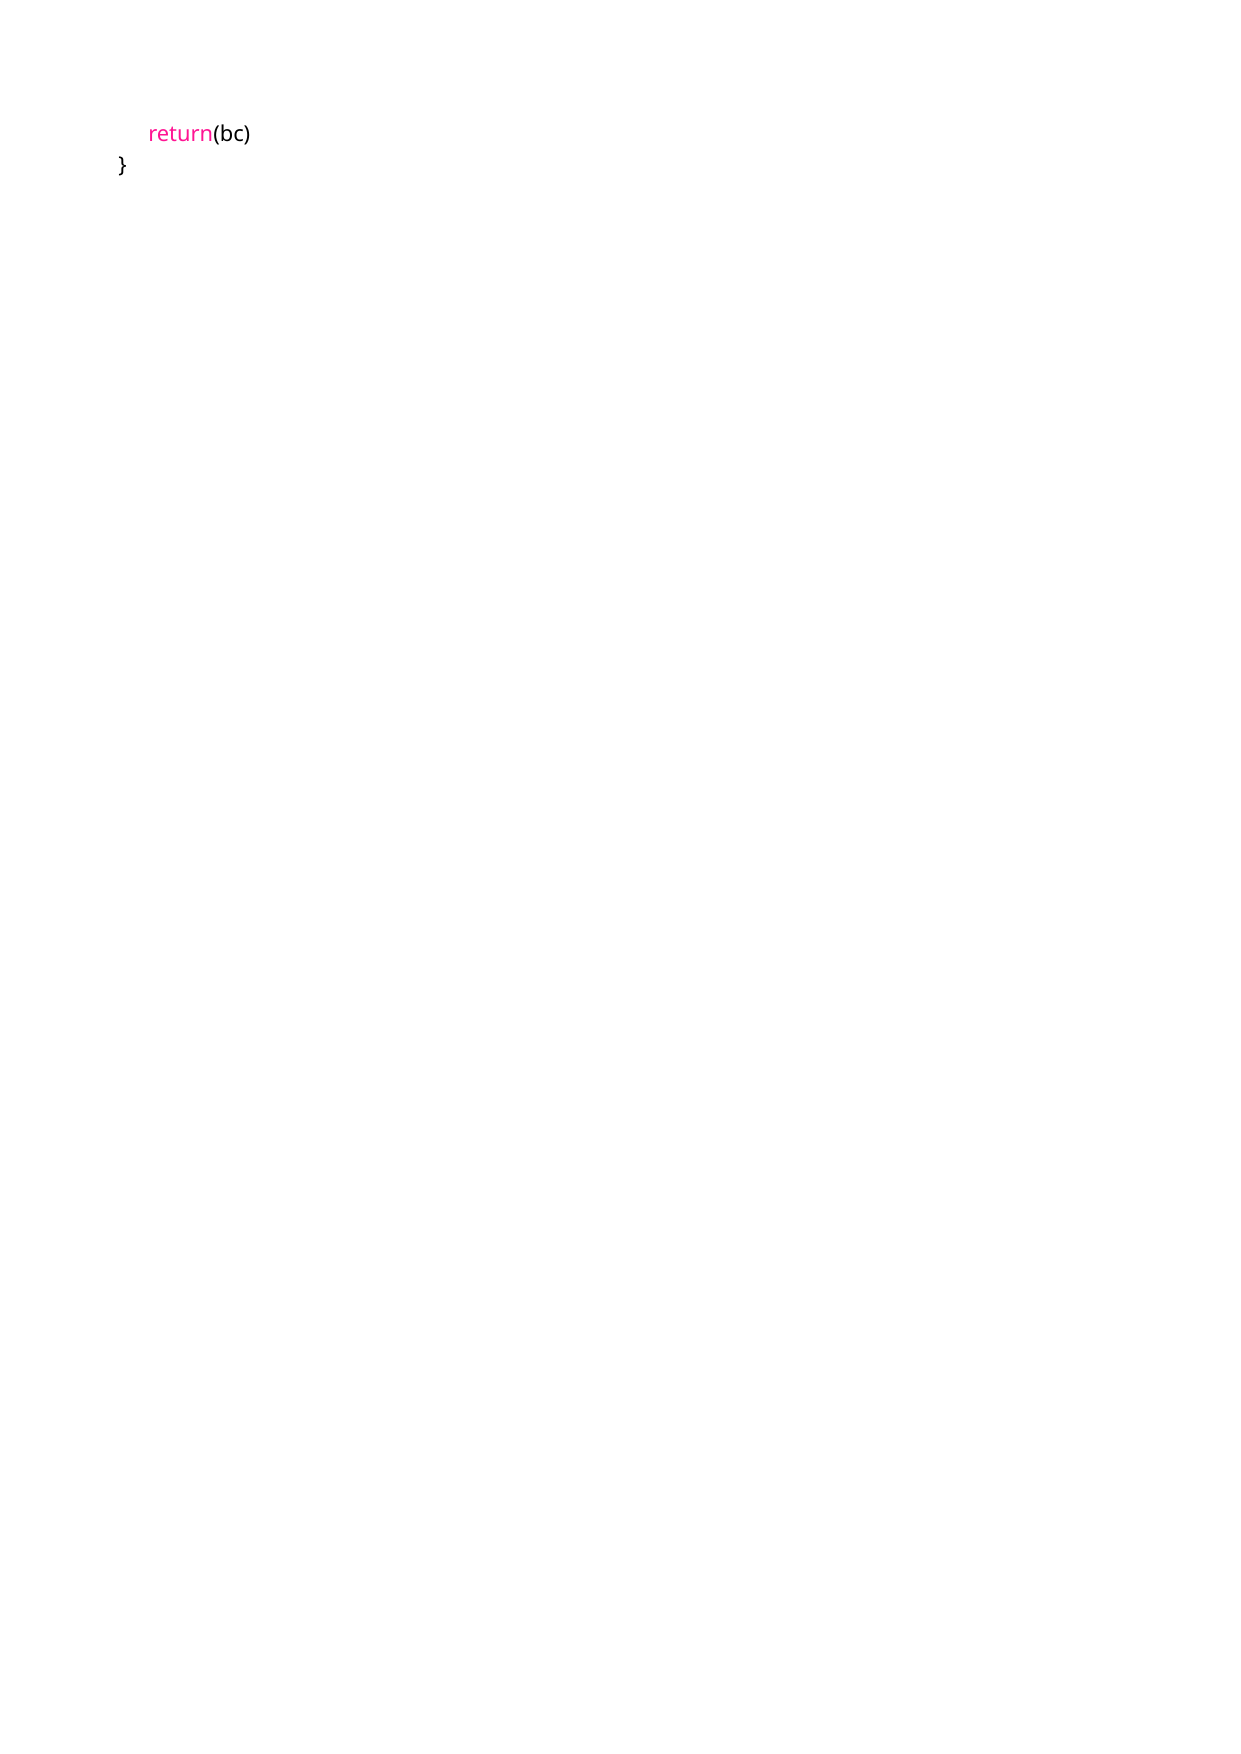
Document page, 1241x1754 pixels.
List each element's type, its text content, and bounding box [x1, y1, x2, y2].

text } [118, 149, 1122, 179]
text return(bc) [118, 118, 1122, 149]
